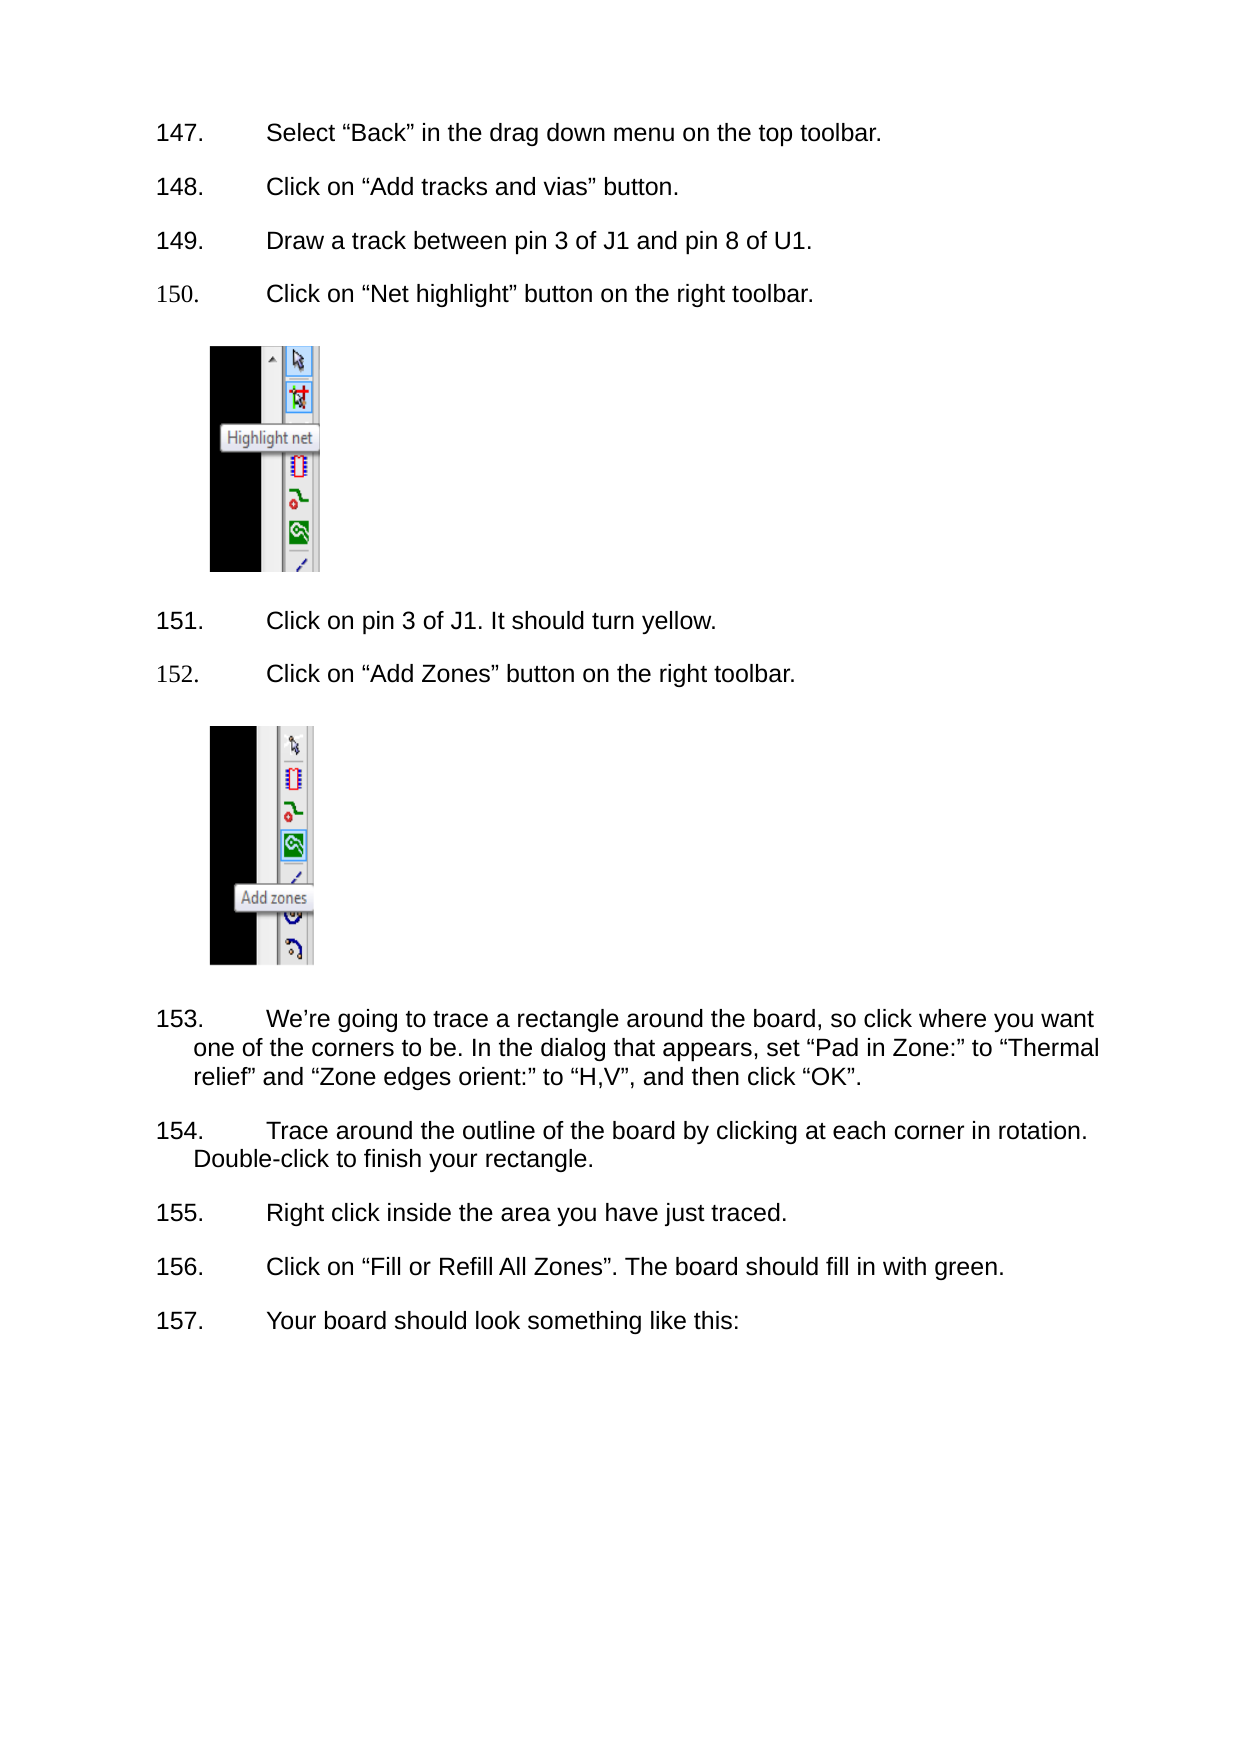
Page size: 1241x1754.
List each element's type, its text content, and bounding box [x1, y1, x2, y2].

list Click on “Add Zones” button on the right toolbar. [156, 659, 1122, 979]
list Right click inside the area you have just traced. [156, 1198, 1122, 1227]
list Click on “Net highlight” button on the right toolbar. [156, 279, 1122, 581]
list Click on “Add tracks and vias” button. [156, 172, 1122, 201]
picture [209, 726, 314, 971]
list Click on “Fill or Refill All Zones”. The board should fill in with green. [156, 1252, 1122, 1281]
list Draw a track between pin 3 of J1 and pin 8 of U1. [156, 226, 1122, 254]
list Select “Back” in the drag down menu on the top toolbar. [156, 118, 1122, 147]
list Click on pin 3 of J1. It should turn yellow. [156, 606, 1122, 634]
list Trace around the outline of the board by clicking at each corner in rotation. Double-click to finish your rectangle. [156, 1116, 1122, 1173]
list We’re going to trace a rectangle around the board, so click where you want one of the corners to be. In the dialog that appears, set “Pad in Zone:” to “Thermal relief” and “Zone edges orient:” to “H,V”, and then click “OK”. [156, 1004, 1122, 1091]
list Your board should look something like this: [156, 1306, 1122, 1334]
picture [209, 346, 320, 572]
